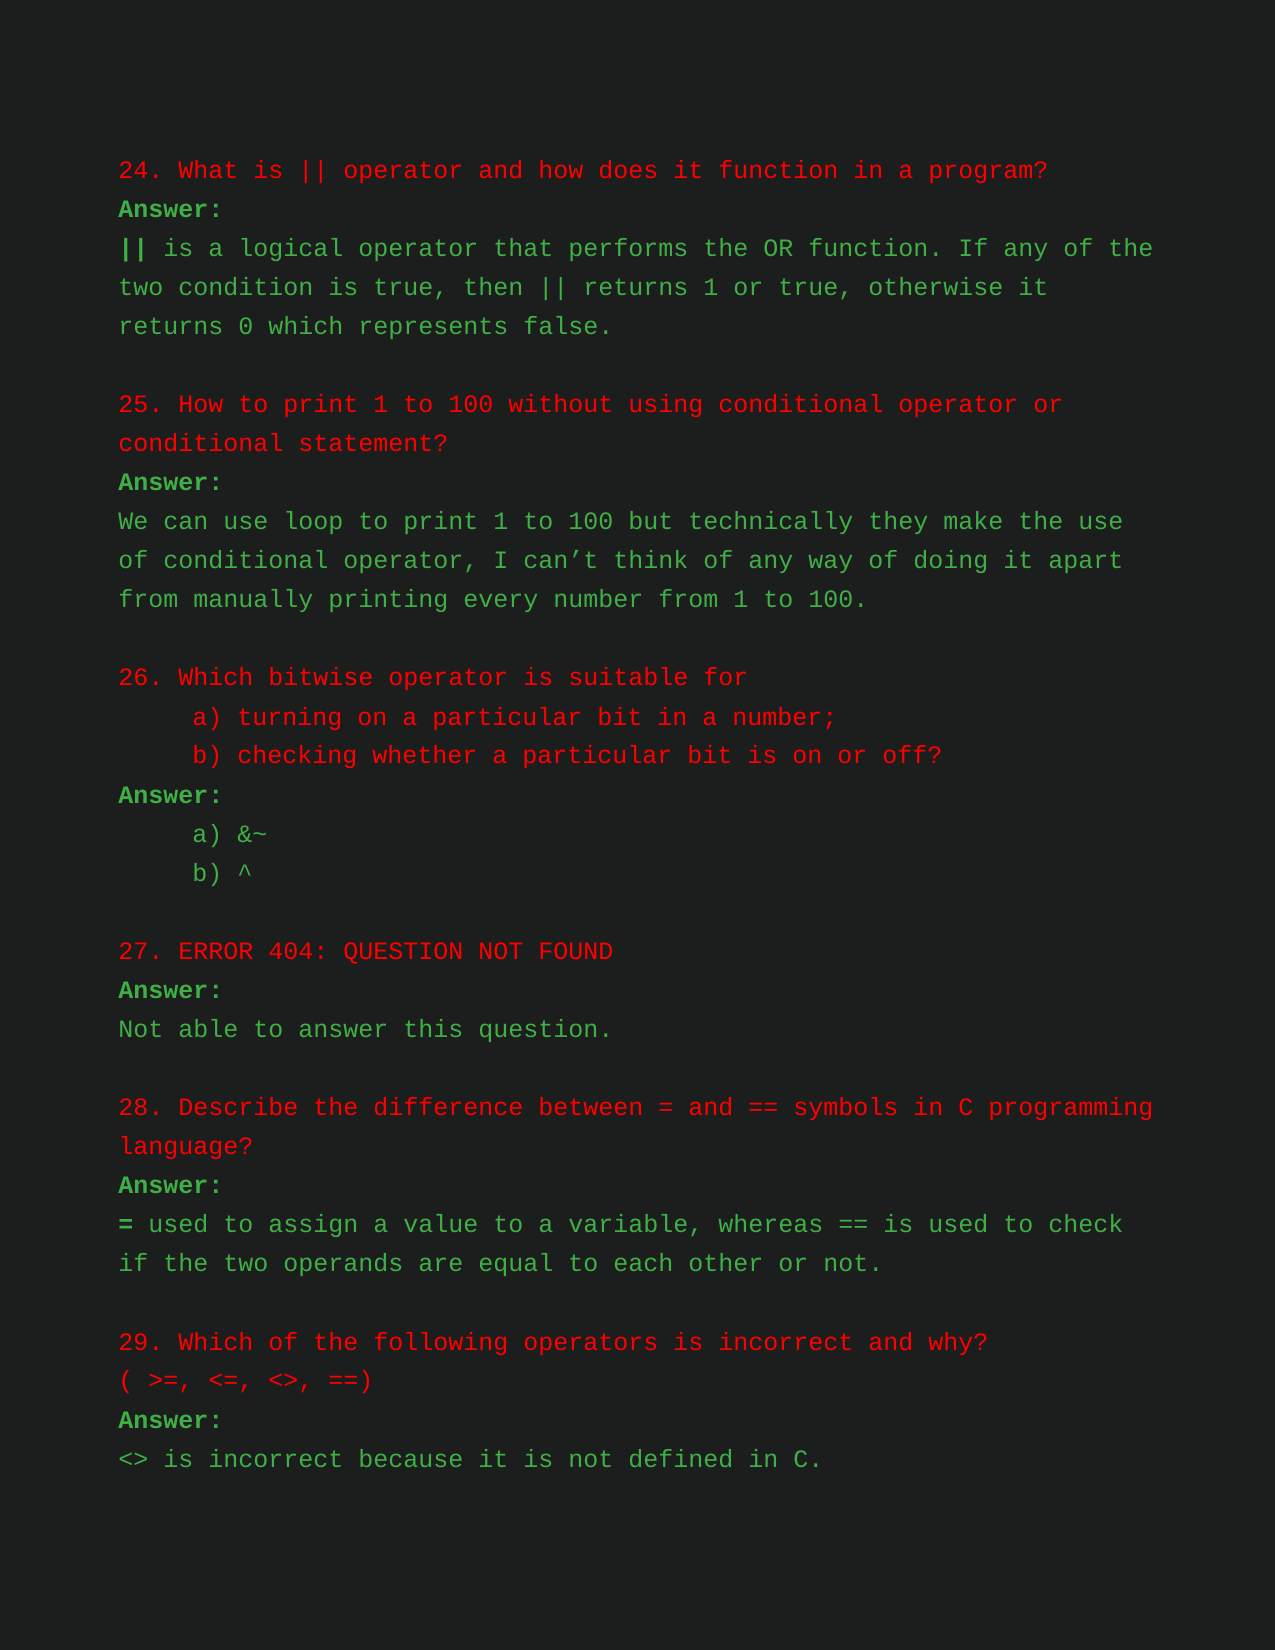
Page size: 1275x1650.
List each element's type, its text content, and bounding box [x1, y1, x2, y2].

text Answer: [118, 977, 1157, 1006]
text Answer: [118, 782, 1157, 811]
text We can use loop to print 1 to 100 but technically they make the use of conditional operator, I can’t think of any way of doing it apart from manually printing every number from 1 to 100. [118, 509, 1157, 615]
text 24. What is || operator and how does it function in a program? [118, 157, 1157, 186]
text Answer: [118, 196, 1157, 224]
text 25. How to print 1 to 100 without using conditional operator or conditional statement? [118, 392, 1157, 459]
text 29. Which of the following operators is incorrect and why? [118, 1329, 1157, 1357]
text Answer: [118, 1407, 1157, 1436]
text a) turning on a particular bit in a number; [118, 704, 1157, 732]
text 28. Describe the difference between = and == symbols in C programming language? [118, 1095, 1157, 1162]
text b) ^ [118, 860, 1157, 889]
text Not able to answer this question. [118, 1017, 1157, 1045]
text ( >=, <=, <>, ==) [118, 1368, 1157, 1396]
text b) checking whether a particular bit is on or off? [118, 743, 1157, 771]
text <> is incorrect because it is not defined in C. [118, 1446, 1157, 1474]
text Answer: [118, 1173, 1157, 1201]
text || is a logical operator that performs the OR function. If any of the two condition is true, then || returns 1 or true, otherwise it returns 0 which represents false. [118, 235, 1157, 342]
text Answer: [118, 470, 1157, 498]
text = used to assign a value to a variable, whereas == is used to check if the two operands are equal to each other or not. [118, 1212, 1157, 1279]
text 27. ERROR 404: QUESTION NOT FOUND [118, 938, 1157, 967]
text 26. Which bitwise operator is suitable for [118, 665, 1157, 693]
text a) &~ [118, 821, 1157, 849]
